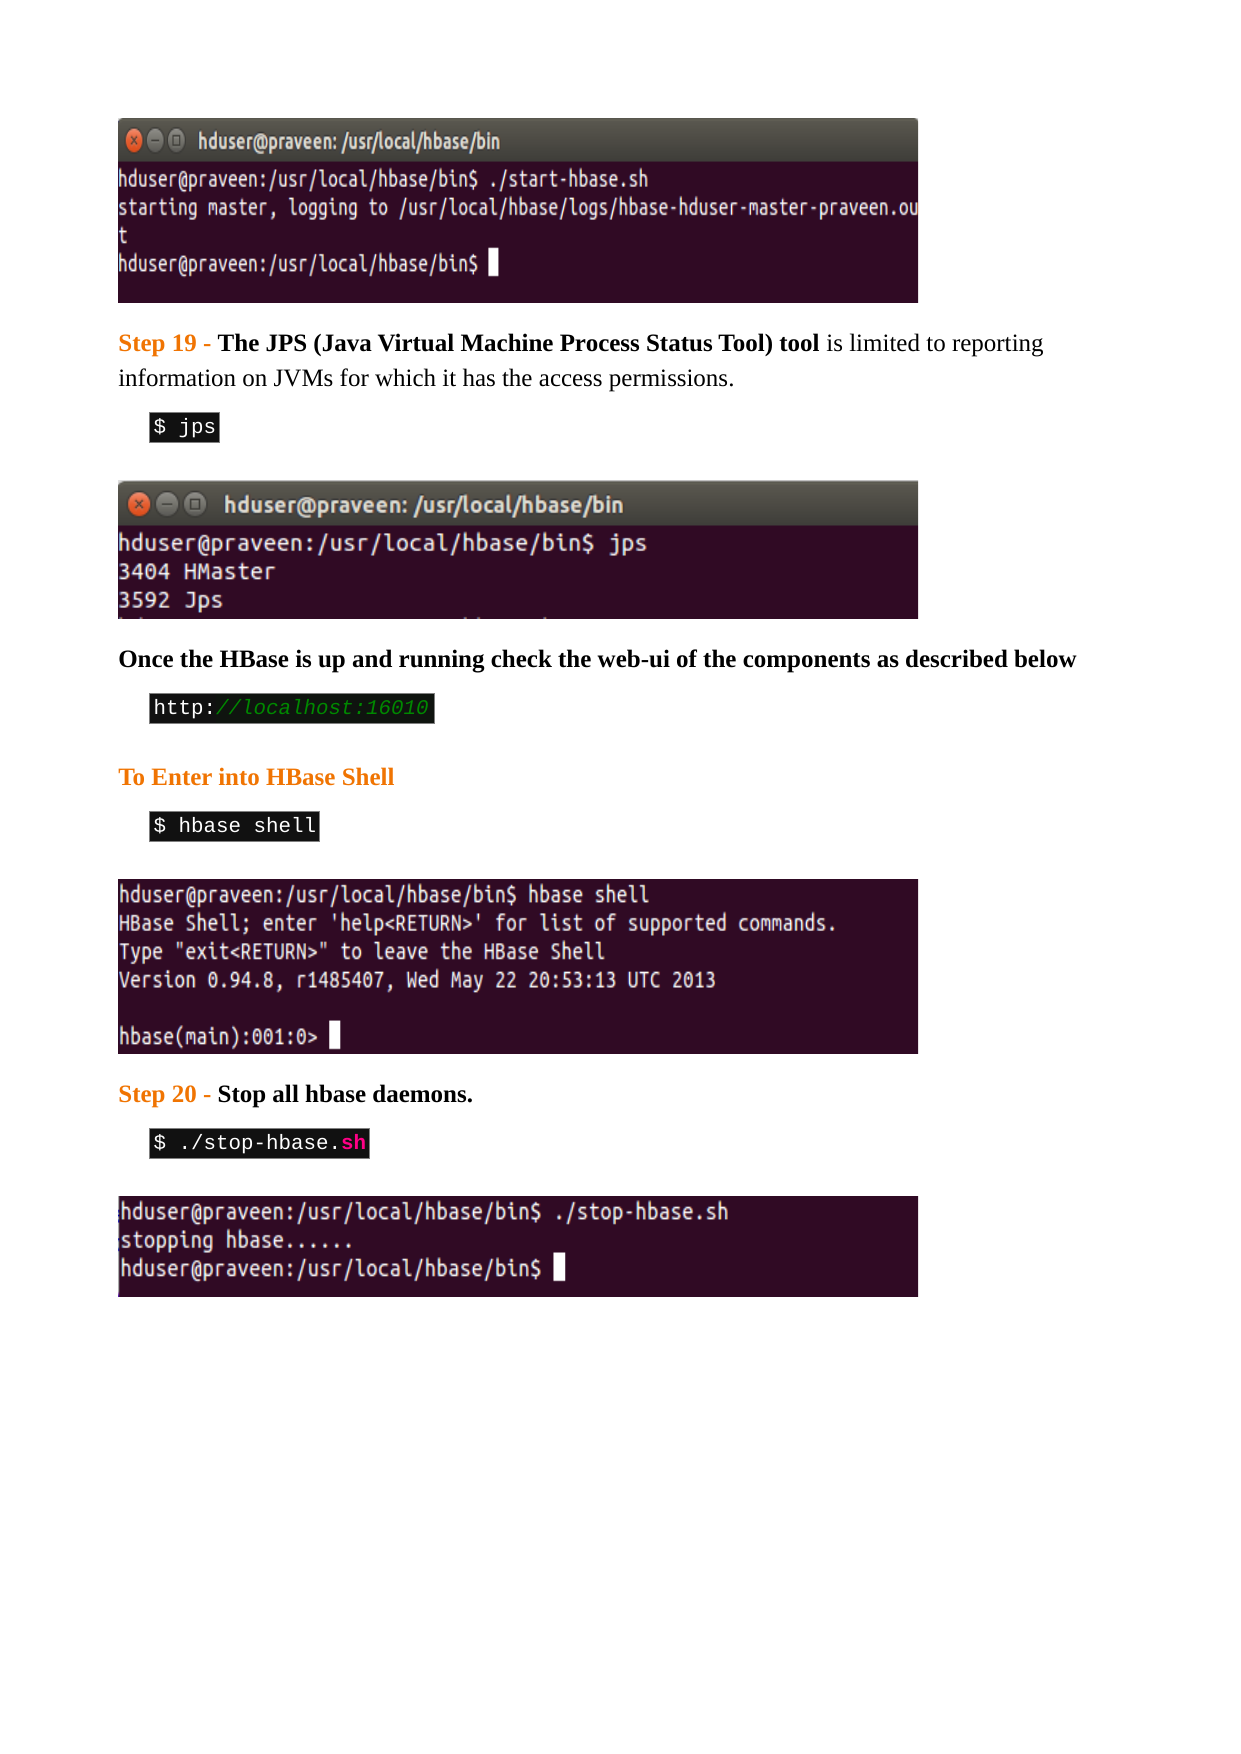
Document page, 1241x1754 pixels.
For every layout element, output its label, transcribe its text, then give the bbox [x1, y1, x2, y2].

picture [118, 118, 919, 303]
text http://localhost:16010 [150, 694, 434, 723]
text Step 20 - Stop all hbase daemons. [118, 1079, 1122, 1108]
picture [118, 879, 919, 1054]
text [220, 412, 1122, 443]
text Once the HBase is up and running check the web-ui of the components as described below [118, 644, 1122, 673]
picture [118, 1196, 919, 1297]
text $ jps [150, 413, 219, 442]
text Step 19 - The JPS (Java Virtual Machine Process Status Tool) tool is limited to reporting information on JVMs for which it has the access permissions. [118, 328, 1122, 391]
text [435, 693, 1122, 724]
text [320, 811, 1122, 842]
text $ hbase shell [150, 812, 319, 841]
text [370, 1128, 1122, 1159]
text To Enter into HBase Shell [118, 762, 1122, 791]
picture [118, 480, 919, 619]
text $ ./stop-hbase.sh [150, 1129, 369, 1158]
